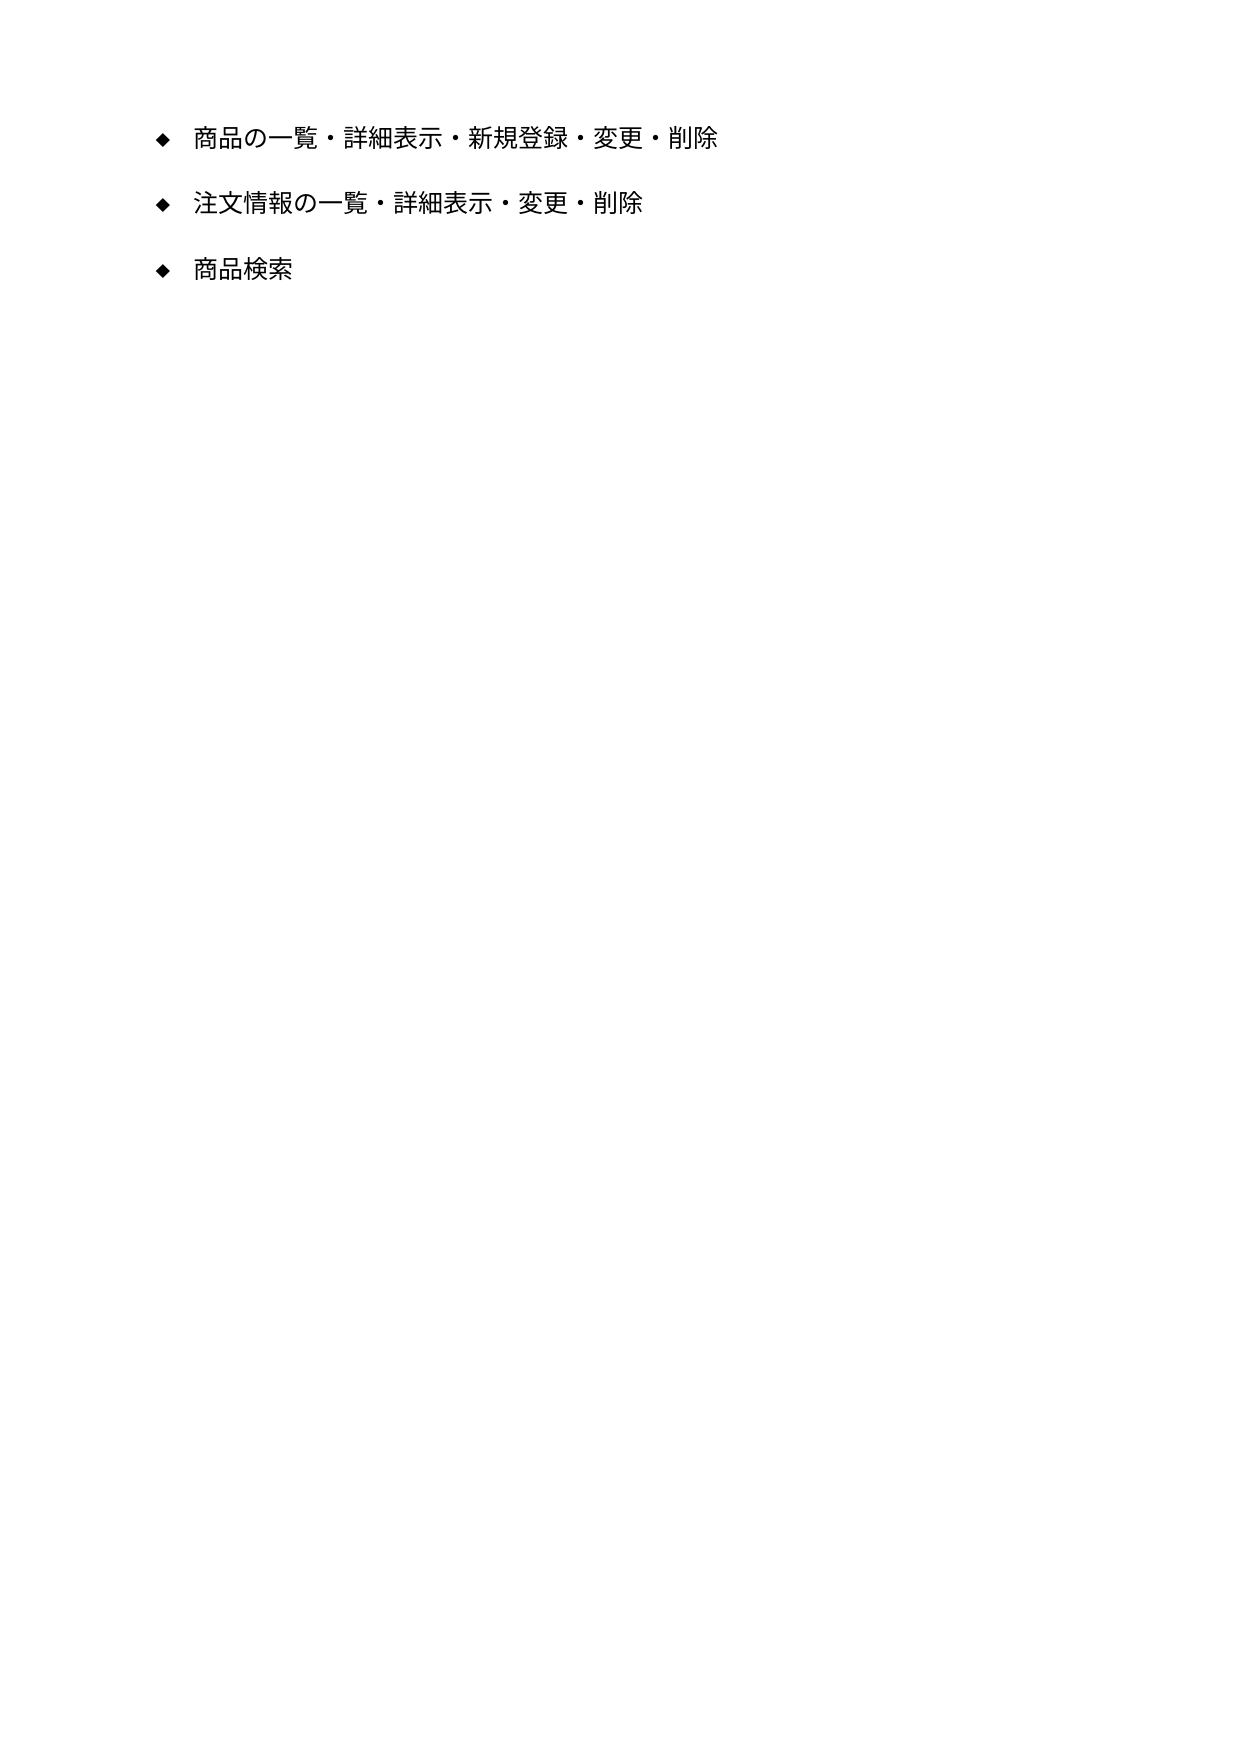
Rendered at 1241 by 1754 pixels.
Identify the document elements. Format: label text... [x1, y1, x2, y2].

list 商品の一覧・詳細表示・新規登録・変更・削除 [156, 118, 1122, 154]
list 商品検索 [156, 249, 1122, 286]
list 注文情報の一覧・詳細表示・変更・削除 [156, 184, 1122, 220]
